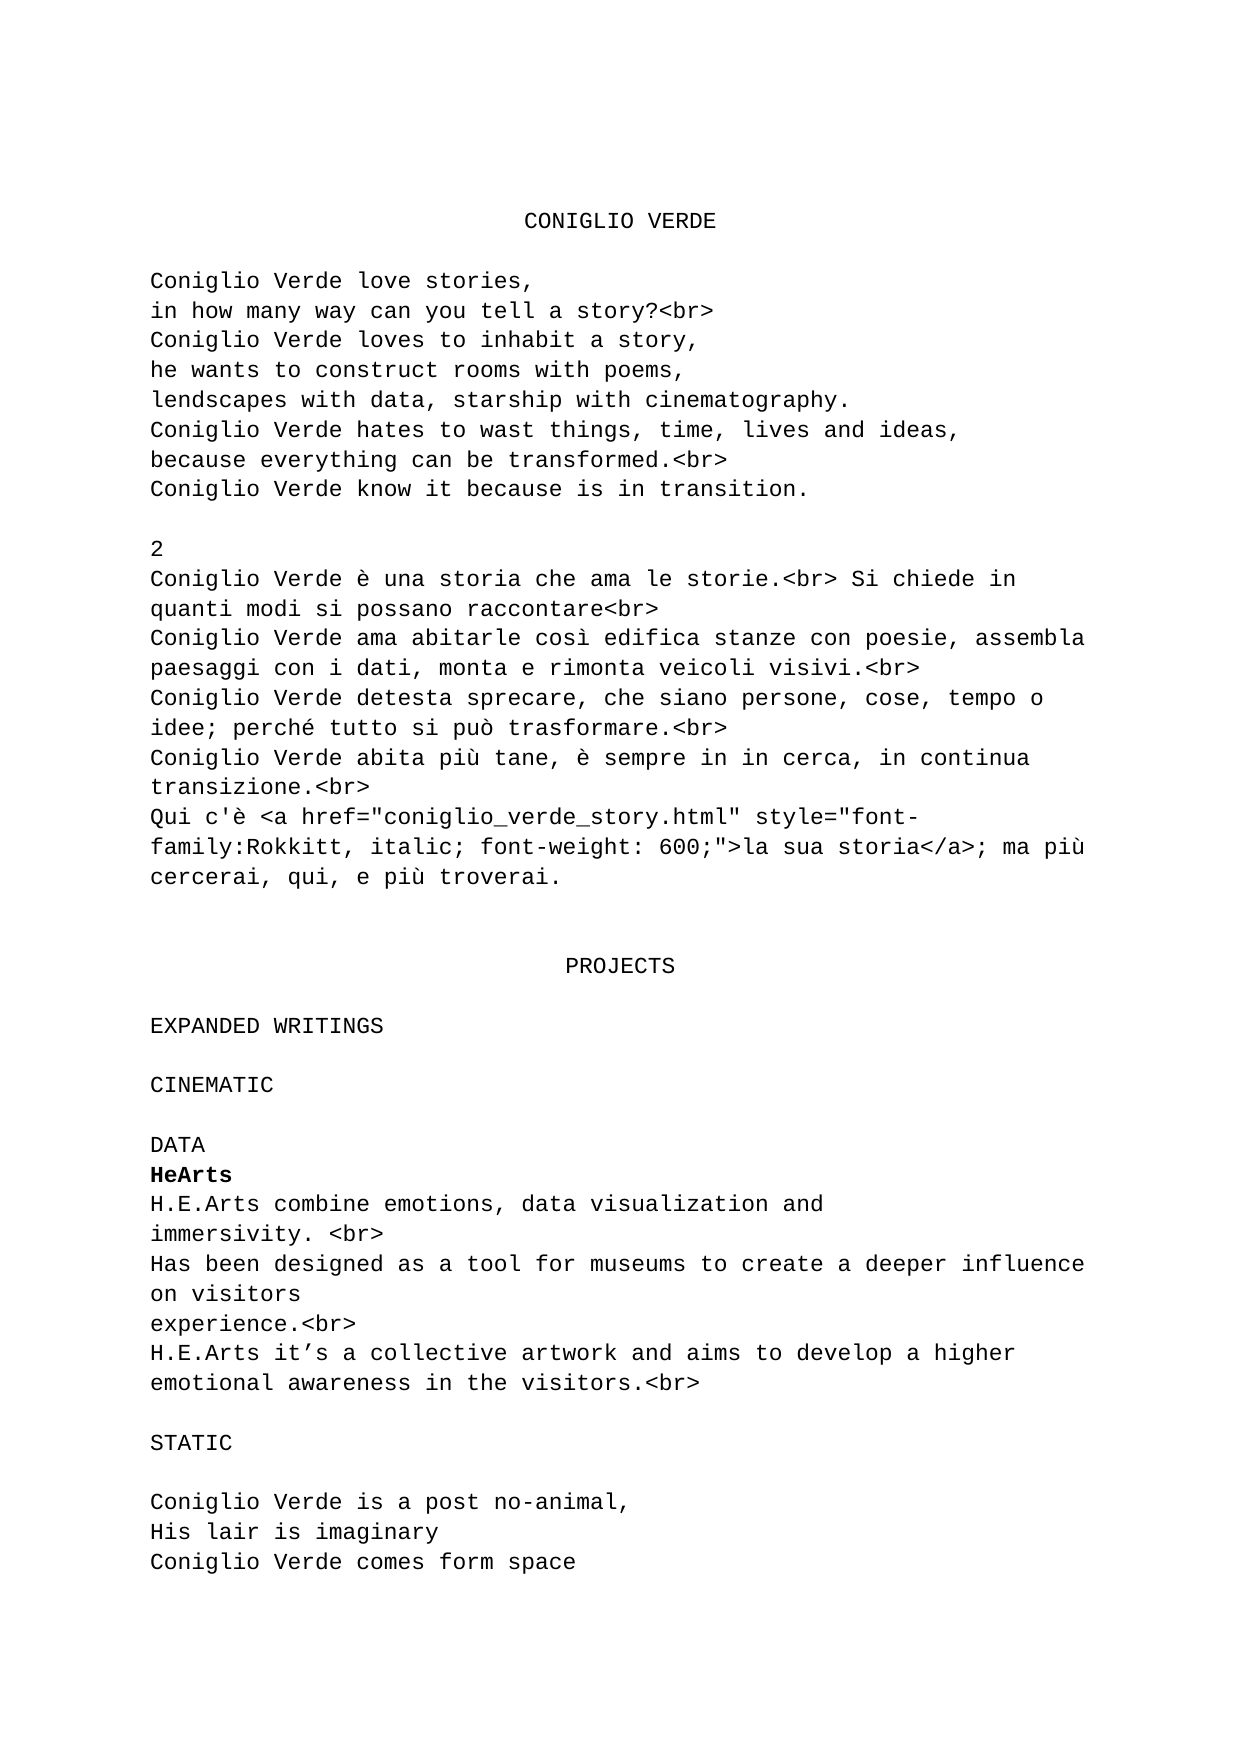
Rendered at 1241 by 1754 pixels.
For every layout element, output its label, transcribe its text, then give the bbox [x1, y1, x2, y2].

text Has been designed as a tool for museums to create a deeper influence on visitors [150, 1252, 1090, 1308]
text 2 [150, 537, 1090, 563]
text Qui c'è <a href="coniglio_verde_story.html" style="font-family:Rokkitt, italic; font-weight: 600;">la sua storia</a>; ma più cercerai, qui, e più troverai. [150, 805, 1090, 891]
text CONIGLIO VERDE [150, 209, 1090, 236]
text H.E.Arts combine emotions, data visualization and [150, 1193, 1090, 1219]
text EXPANDED WRITINGS [150, 1014, 1090, 1040]
text in how many way can you tell a story?<br> [150, 299, 1090, 325]
text he wants to construct rooms with poems, [150, 358, 1090, 384]
text H.E.Arts it’s a collective artwork and aims to develop a higher emotional awareness in the visitors.<br> [150, 1342, 1090, 1397]
text Coniglio Verde is a post no-animal, [150, 1491, 1090, 1517]
text lendscapes with data, starship with cinematography. [150, 388, 1090, 414]
text Coniglio Verde detesta sprecare, che siano persone, cose, tempo o idee; perché tutto si può trasformare.<br> [150, 686, 1090, 742]
text Coniglio Verde hates to wast things, time, lives and ideas, [150, 418, 1090, 444]
text Coniglio Verde love stories, [150, 269, 1090, 295]
text immersivity. <br> [150, 1222, 1090, 1248]
text Coniglio Verde abita più tane, è sempre in in cerca, in continua transizione.<br> [150, 746, 1090, 802]
text Coniglio Verde comes form space [150, 1550, 1090, 1576]
text PROJECTS [150, 954, 1090, 980]
text because everything can be transformed.<br> [150, 448, 1090, 474]
text His lair is imaginary [150, 1520, 1090, 1546]
text Coniglio Verde ama abitarle così edifica stanze con poesie, assembla paesaggi con i dati, monta e rimonta veicoli visivi.<br> [150, 627, 1090, 682]
text DATA [150, 1133, 1090, 1159]
text Coniglio Verde loves to inhabit a story, [150, 329, 1090, 355]
text experience.<br> [150, 1312, 1090, 1338]
text STATIC [150, 1431, 1090, 1457]
text HeArts [150, 1163, 1090, 1189]
text CINEMATIC [150, 1073, 1090, 1099]
text Coniglio Verde è una storia che ama le storie.<br> Si chiede in quanti modi si possano raccontare<br> [150, 567, 1090, 623]
text Coniglio Verde know it because is in transition. [150, 478, 1090, 504]
